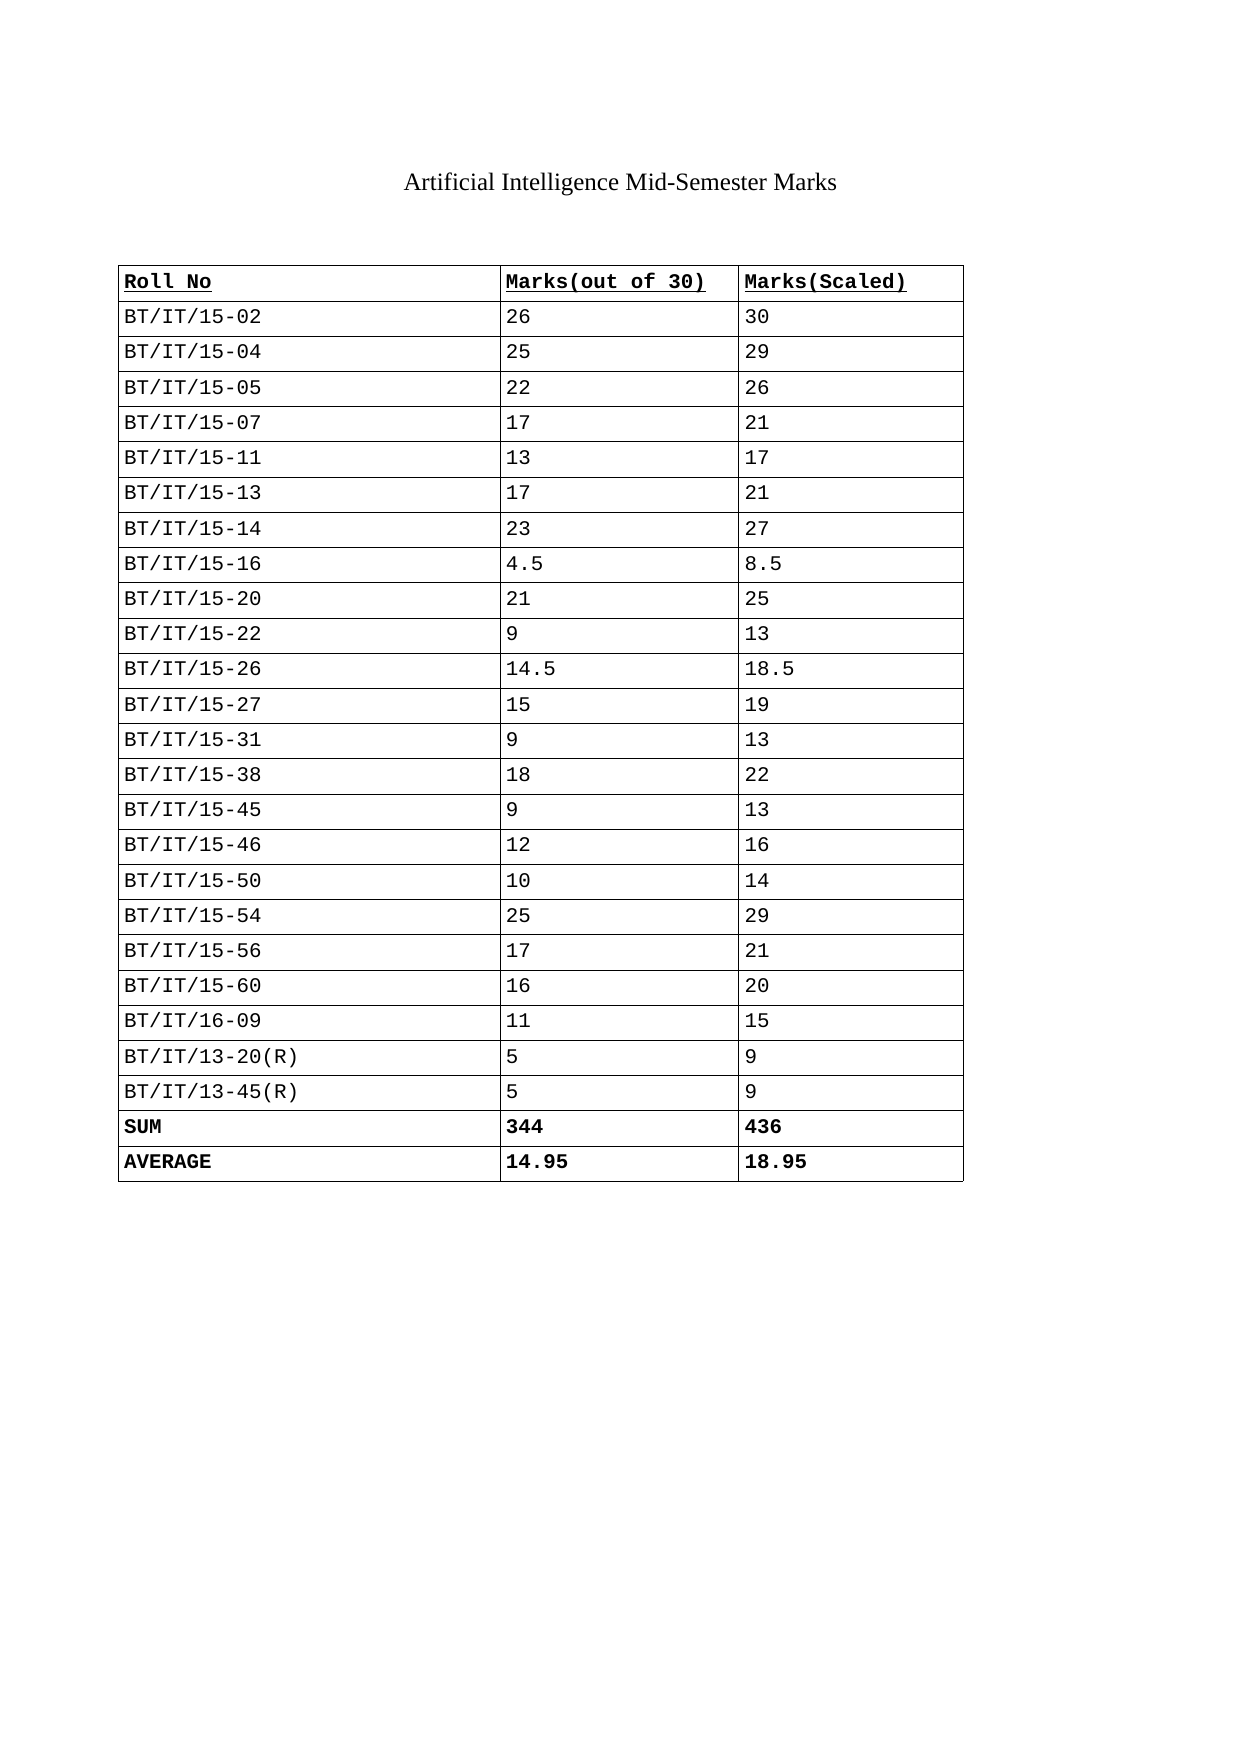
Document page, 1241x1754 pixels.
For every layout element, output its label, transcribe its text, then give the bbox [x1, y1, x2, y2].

table_cell SUM [119, 1111, 500, 1146]
table_header Marks(Scaled) [739, 266, 963, 301]
table_cell 436 [739, 1111, 963, 1146]
table_cell 13 [739, 619, 963, 653]
table_cell 5 [501, 1076, 738, 1110]
table_cell BT/IT/13-20(R) [119, 1041, 500, 1075]
table_cell 27 [739, 513, 963, 547]
table_cell 23 [501, 513, 738, 547]
table_cell 22 [501, 372, 738, 406]
table_cell 29 [739, 900, 963, 934]
table_cell BT/IT/15-16 [119, 548, 500, 582]
table_cell 20 [739, 971, 963, 1005]
table_cell 13 [501, 442, 738, 477]
table_cell 18.5 [739, 654, 963, 688]
table_cell BT/IT/15-20 [119, 583, 500, 617]
table_cell 17 [501, 407, 738, 441]
table_cell 16 [739, 830, 963, 864]
table_cell 21 [739, 407, 963, 441]
table_cell 16 [501, 971, 738, 1005]
table_cell BT/IT/13-45(R) [119, 1076, 500, 1110]
table_cell 21 [501, 583, 738, 617]
table_cell 15 [501, 689, 738, 723]
table_cell 4.5 [501, 548, 738, 582]
table_cell 17 [501, 935, 738, 969]
table_cell BT/IT/15-27 [119, 689, 500, 723]
table_cell 9 [739, 1076, 963, 1110]
table_cell BT/IT/15-02 [119, 302, 500, 336]
table_cell 25 [739, 583, 963, 617]
table_cell 25 [501, 900, 738, 934]
table_cell BT/IT/15-13 [119, 478, 500, 512]
text Artificial Intelligence Mid-Semester Marks [118, 167, 1122, 196]
table_cell 29 [739, 337, 963, 371]
table_cell 18.95 [739, 1147, 963, 1181]
table_cell 14 [739, 865, 963, 899]
table_cell 18 [501, 759, 738, 793]
table_cell 13 [739, 795, 963, 829]
table_cell BT/IT/15-04 [119, 337, 500, 371]
table_cell 15 [739, 1006, 963, 1040]
table_cell AVERAGE [119, 1147, 500, 1181]
table_cell BT/IT/15-50 [119, 865, 500, 899]
table_cell BT/IT/15-07 [119, 407, 500, 441]
table_cell 11 [501, 1006, 738, 1040]
table_cell 9 [739, 1041, 963, 1075]
table_cell 8.5 [739, 548, 963, 582]
table_cell BT/IT/15-31 [119, 724, 500, 758]
table_cell 17 [501, 478, 738, 512]
table_cell BT/IT/16-09 [119, 1006, 500, 1040]
table_cell BT/IT/15-56 [119, 935, 500, 969]
table_cell 13 [739, 724, 963, 758]
table_cell BT/IT/15-26 [119, 654, 500, 688]
table_cell 344 [501, 1111, 738, 1146]
table_cell 17 [739, 442, 963, 477]
table_cell 5 [501, 1041, 738, 1075]
table_cell 19 [739, 689, 963, 723]
table_cell BT/IT/15-38 [119, 759, 500, 793]
table_cell BT/IT/15-05 [119, 372, 500, 406]
table_cell 12 [501, 830, 738, 864]
table_cell BT/IT/15-45 [119, 795, 500, 829]
table_cell BT/IT/15-54 [119, 900, 500, 934]
table_cell 21 [739, 935, 963, 969]
table_cell 10 [501, 865, 738, 899]
table_cell 21 [739, 478, 963, 512]
table_cell 25 [501, 337, 738, 371]
table_cell 30 [739, 302, 963, 336]
table_cell BT/IT/15-14 [119, 513, 500, 547]
table_cell 9 [501, 619, 738, 653]
table_cell 9 [501, 795, 738, 829]
table_cell 14.95 [501, 1147, 738, 1181]
table_cell 14.5 [501, 654, 738, 688]
table_cell 26 [501, 302, 738, 336]
table_cell 9 [501, 724, 738, 758]
table_cell BT/IT/15-60 [119, 971, 500, 1005]
table_header Roll No [119, 266, 500, 301]
table_cell BT/IT/15-11 [119, 442, 500, 477]
table_cell BT/IT/15-46 [119, 830, 500, 864]
table_cell 26 [739, 372, 963, 406]
table_cell 22 [739, 759, 963, 793]
table_header Marks(out of 30) [501, 266, 738, 301]
table_cell BT/IT/15-22 [119, 619, 500, 653]
